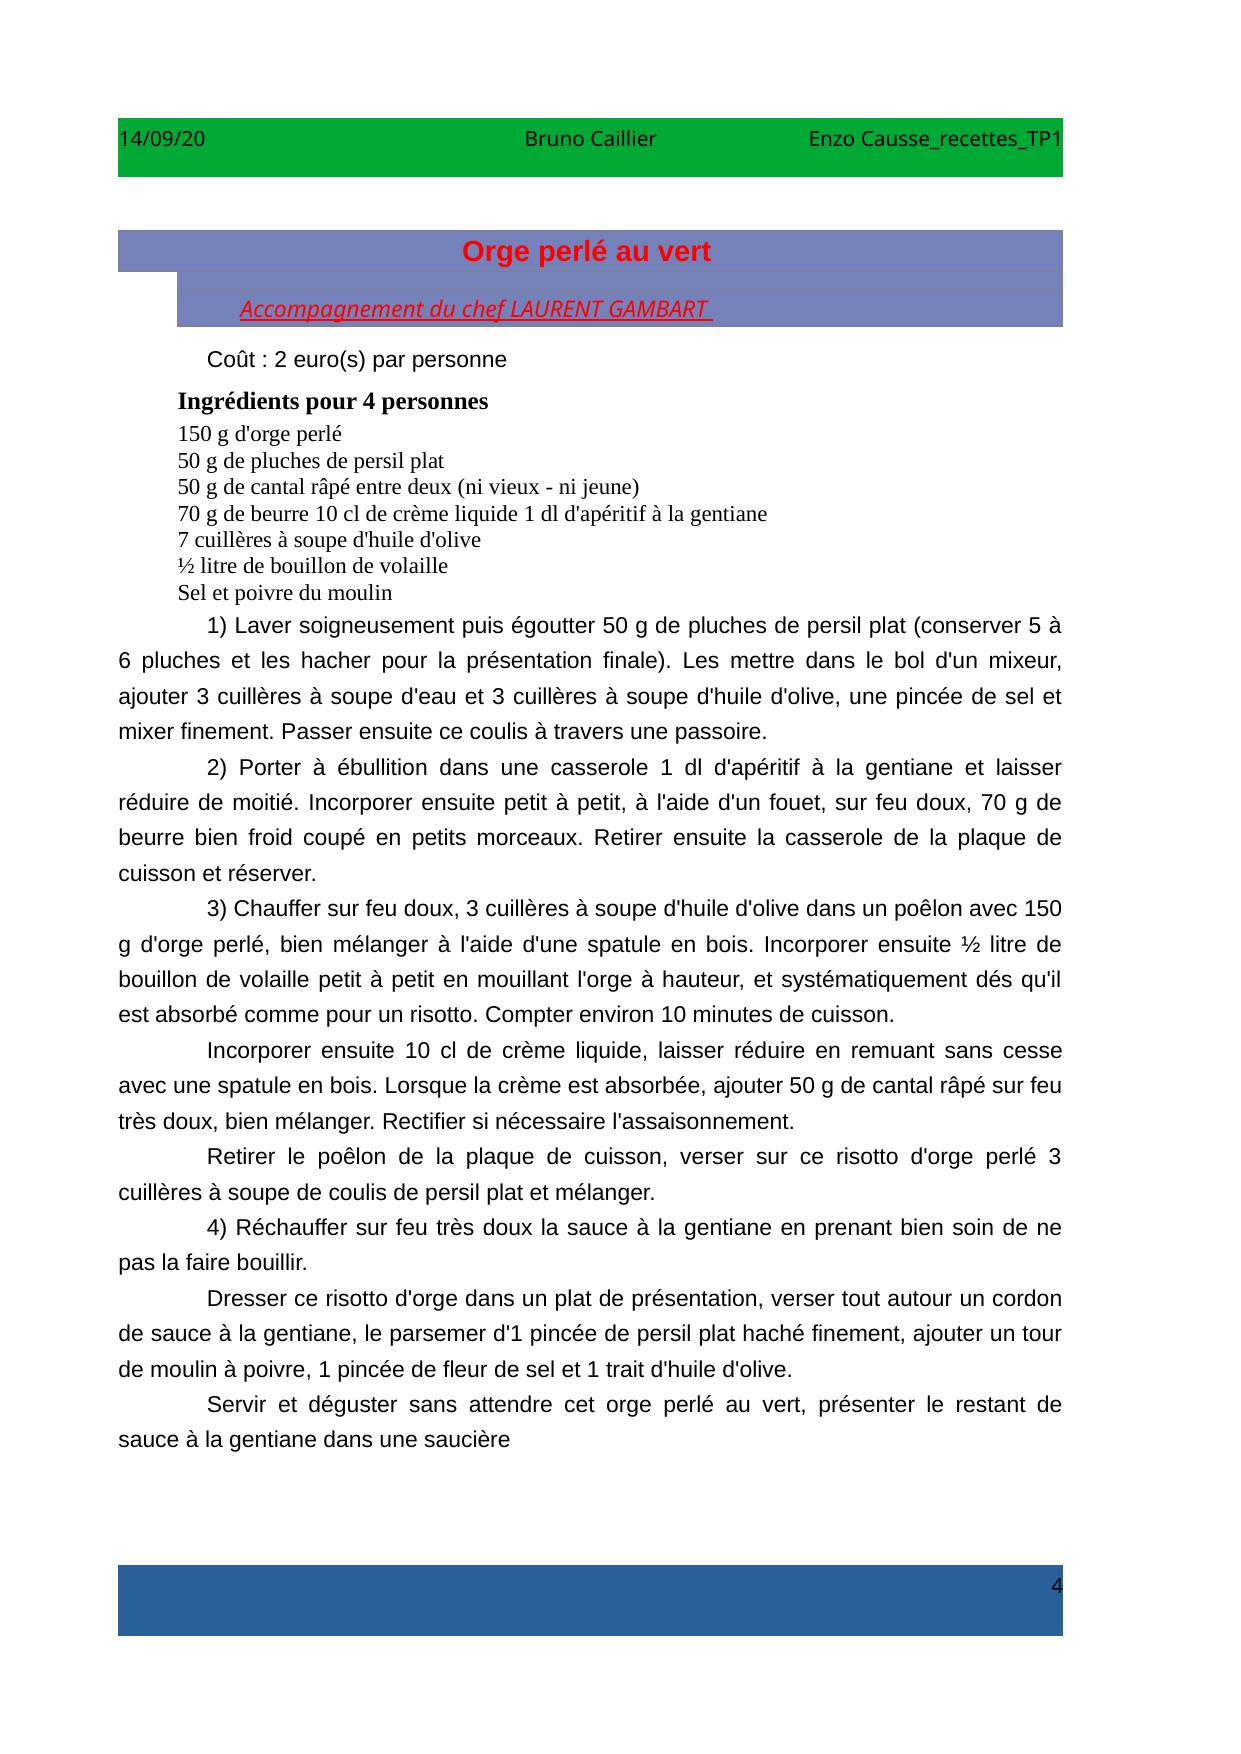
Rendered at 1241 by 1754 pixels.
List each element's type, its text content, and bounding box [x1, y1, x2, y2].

text Dresser ce risotto d'orge dans un plat de présentation, verser tout autour un cordon de sauce à la gentiane, le parsemer d'1 pincée de persil plat haché finement, ajouter un tour de moulin à poivre, 1 pincée de fleur de sel et 1 trait d'huile d'olive. [118, 1278, 1063, 1384]
text Ingrédients pour 4 personnes [177, 386, 1063, 414]
text 4) Réchauffer sur feu très doux la sauce à la gentiane en prenant bien soin de ne pas la faire bouillir. [118, 1207, 1063, 1278]
text 2) Porter à ébullition dans une casserole 1 dl d'apéritif à la gentiane et laisser réduire de moitié. Incorporer ensuite petit à petit, à l'aide d'un fouet, sur feu doux, 70 g de beurre bien froid coupé en petits morceaux. Retirer ensuite la casserole de la plaque de cuisson et réserver. [118, 747, 1063, 888]
text ½ litre de bouillon de volaille [177, 552, 1063, 579]
title Orge perlé au vert [119, 231, 1062, 271]
text 1) Laver soigneusement puis égoutter 50 g de pluches de persil plat (conserver 5 à 6 pluches et les hacher pour la présentation finale). Les mettre dans le bol d'un mixeur, ajouter 3 cuillères à soupe d'eau et 3 cuillères à soupe d'huile d'olive, une pincée de sel et mixer finement. Passer ensuite ce coulis à travers une passoire. [118, 605, 1063, 747]
text 3) Chauffer sur feu doux, 3 cuillères à soupe d'huile d'olive dans un poêlon avec 150 g d'orge perlé, bien mélanger à l'aide d'une spatule en bois. Incorporer ensuite ½ litre de bouillon de volaille petit à petit en mouillant l'orge à hauteur, et systématiquement dés qu'il est absorbé comme pour un risotto. Compter environ 10 minutes de cuisson. [118, 888, 1063, 1030]
text 50 g de pluches de persil plat [177, 447, 1063, 473]
text 50 g de cantal râpé entre deux (ni vieux - ni jeune) [177, 473, 1063, 499]
text Coût : 2 euro(s) par personne [118, 339, 1063, 374]
text Incorporer ensuite 10 cl de crème liquide, laisser réduire en remuant sans cesse avec une spatule en bois. Lorsque la crème est absorbée, ajouter 50 g de cantal râpé sur feu très doux, bien mélanger. Rectifier si nécessaire l'assaisonnement. [118, 1030, 1063, 1136]
text Sel et poivre du moulin [177, 579, 1063, 605]
text 150 g d'orge perlé [177, 421, 1063, 447]
text 7 cuillères à soupe d'huile d'olive [177, 526, 1063, 552]
text Retirer le poêlon de la plaque de cuisson, verser sur ce risotto d'orge perlé 3 cuillères à soupe de coulis de persil plat et mélanger. [118, 1136, 1063, 1207]
title Accompagnement du chef LAURENT GAMBART [178, 291, 1062, 326]
text Servir et déguster sans attendre cet orge perlé au vert, présenter le restant de sauce à la gentiane dans une saucière [118, 1384, 1063, 1455]
text 70 g de beurre 10 cl de crème liquide 1 dl d'apéritif à la gentiane [177, 499, 1063, 526]
